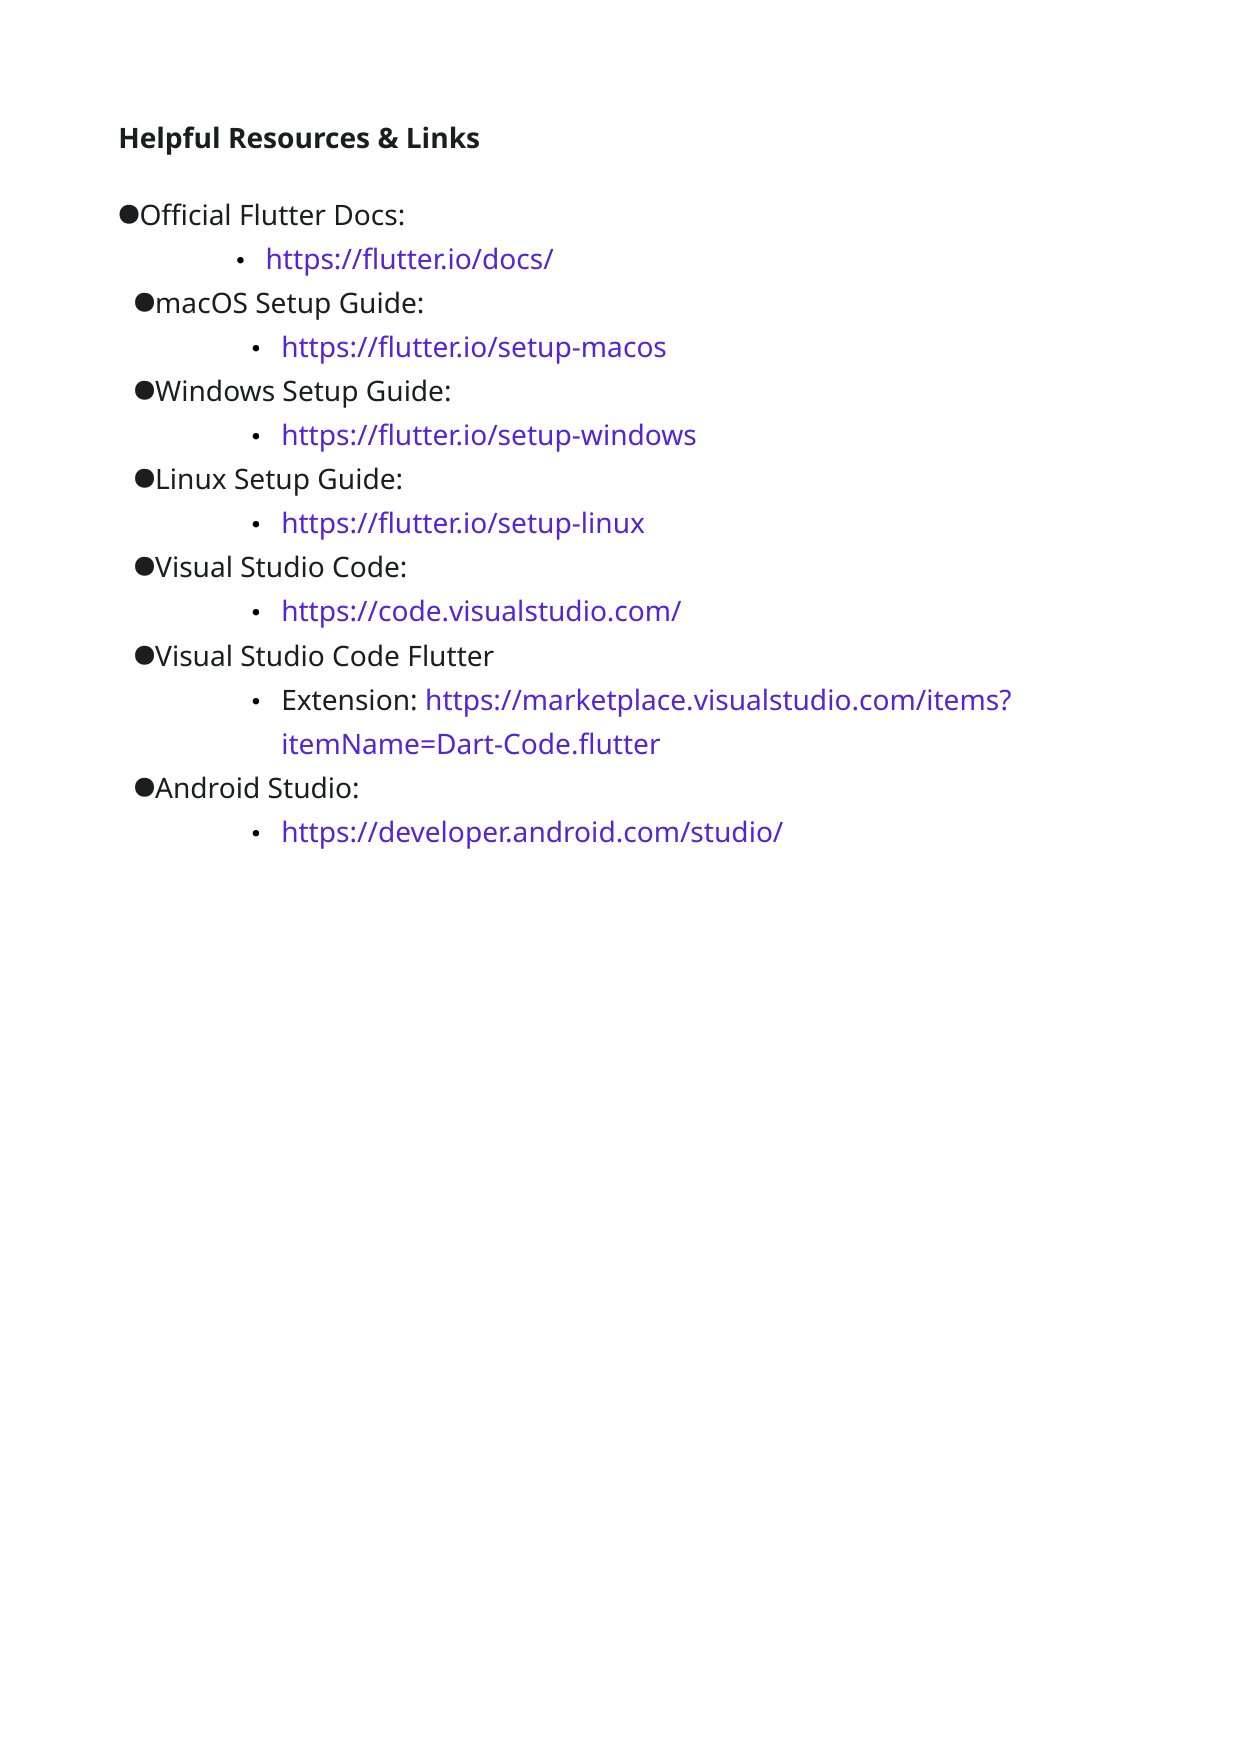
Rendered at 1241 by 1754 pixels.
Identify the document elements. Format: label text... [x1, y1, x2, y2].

list Visual Studio Code Flutter [134, 636, 1122, 674]
list https://flutter.io/setup-linux [252, 504, 1122, 542]
list Windows Setup Guide: [134, 371, 1122, 410]
list https://flutter.io/setup-macos [252, 327, 1122, 366]
list https://flutter.io/docs/ [236, 239, 1122, 278]
list https://code.visualstudio.com/ [252, 592, 1122, 630]
list Extension: https://marketplace.visualstudio.com/items?itemName=Dart-Code.flutter [252, 680, 1122, 762]
list Visual Studio Code: [134, 548, 1122, 586]
list Linux Setup Guide: [134, 459, 1122, 498]
list Android Studio: [134, 768, 1122, 806]
list Official Flutter Docs: [118, 195, 1122, 233]
list macOS Setup Guide: [134, 283, 1122, 322]
list https://developer.android.com/studio/ [252, 812, 1122, 850]
text Helpful Resources & Links [118, 118, 1122, 156]
list https://flutter.io/setup-windows [252, 416, 1122, 454]
